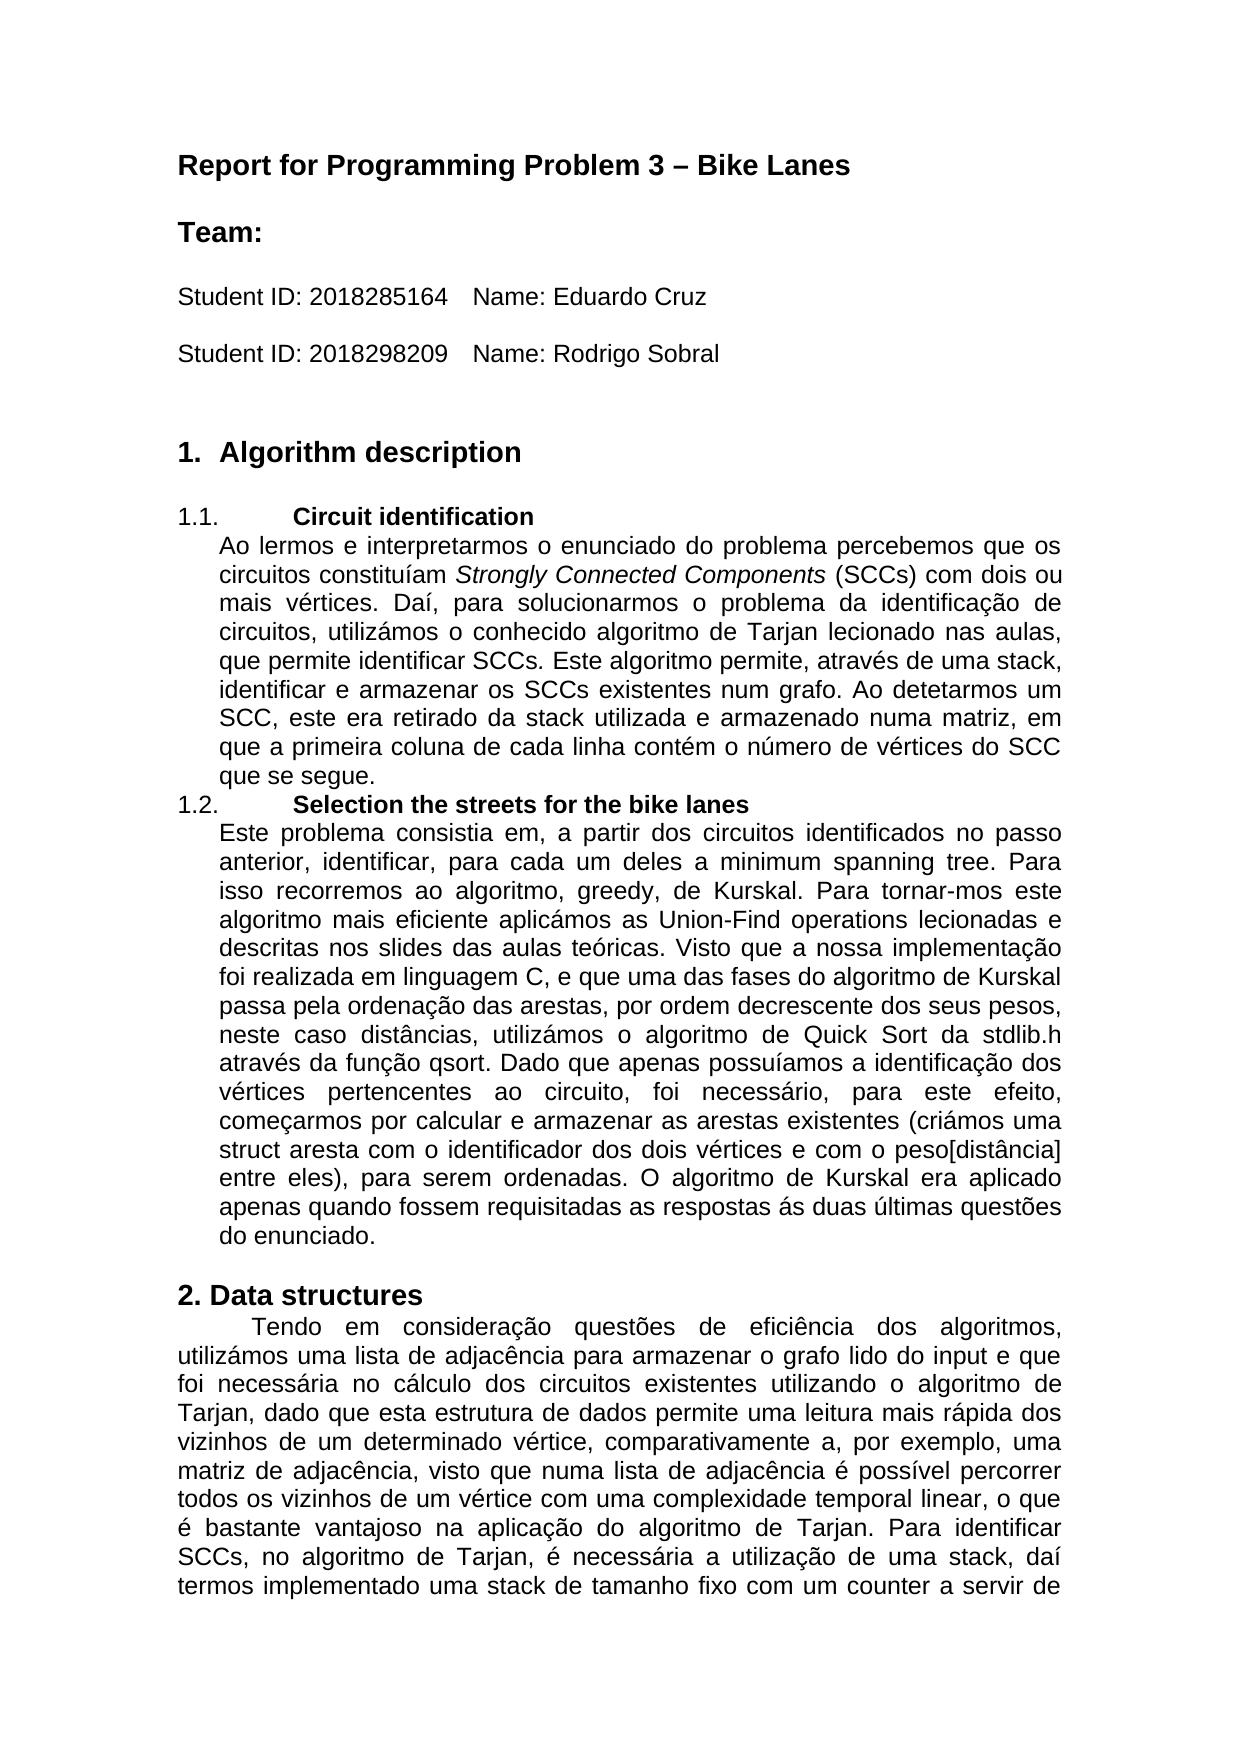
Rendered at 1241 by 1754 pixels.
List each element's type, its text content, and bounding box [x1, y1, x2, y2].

list Circuit identification [177, 502, 1063, 531]
text Team: [177, 215, 1063, 248]
list Algorithm description [177, 435, 1063, 469]
text Student ID: 2018285164 Name: Eduardo Cruz [177, 282, 1063, 311]
text Report for Programming Problem 3 – Bike Lanes [177, 148, 1063, 181]
text Ao lermos e interpretarmos o enunciado do problema percebemos que os circuitos constituíam Strongly Connected Components (SCCs) com dois ou mais vértices. Daí, para solucionarmos o problema da identificação de circuitos, utilizámos o conhecido algoritmo de Tarjan lecionado nas aulas, que permite identificar SCCs. Este algoritmo permite, através de uma stack, identificar e armazenar os SCCs existentes num grafo. Ao detetarmos um SCC, este era retirado da stack utilizada e armazenado numa matriz, em que a primeira coluna de cada linha contém o número de vértices do SCC que se segue. [219, 531, 1063, 790]
text Este problema consistia em, a partir dos circuitos identificados no passo anterior, identificar, para cada um deles a minimum spanning tree. Para isso recorremos ao algoritmo, greedy, de Kurskal. Para tornar-mos este algoritmo mais eficiente aplicámos as Union-Find operations lecionadas e descritas nos slides das aulas teóricas. Visto que a nossa implementação foi realizada em linguagem C, e que uma das fases do algoritmo de Kurskal passa pela ordenação das arestas, por ordem decrescente dos seus pesos, neste caso distâncias, utilizámos o algoritmo de Quick Sort da stdlib.h através da função qsort. Dado que apenas possuíamos a identificação dos vértices pertencentes ao circuito, foi necessário, para este efeito, começarmos por calcular e armazenar as arestas existentes (criámos uma struct aresta com o identificador dos dois vértices e com o peso[distância] entre eles), para serem ordenadas. O algoritmo de Kurskal era aplicado apenas quando fossem requisitadas as respostas ás duas últimas questões do enunciado. [219, 818, 1063, 1250]
text Student ID: 2018298209 Name: Rodrigo Sobral [177, 339, 1063, 368]
text Tendo em consideração questões de eficiência dos algoritmos, utilizámos uma lista de adjacência para armazenar o grafo lido do input e que foi necessária no cálculo dos circuitos existentes utilizando o algoritmo de Tarjan, dado que esta estrutura de dados permite uma leitura mais rápida dos vizinhos de um determinado vértice, comparativamente a, por exemplo, uma matriz de adjacência, visto que numa lista de adjacência é possível percorrer todos os vizinhos de um vértice com uma complexidade temporal linear, o que é bastante vantajoso na aplicação do algoritmo de Tarjan. Para identificar SCCs, no algoritmo de Tarjan, é necessária a utilização de uma stack, daí termos implementado uma stack de tamanho fixo com um counter a servir de [177, 1312, 1063, 1599]
list Selection the streets for the bike lanes [177, 790, 1063, 818]
text 2. Data structures [177, 1278, 1063, 1312]
